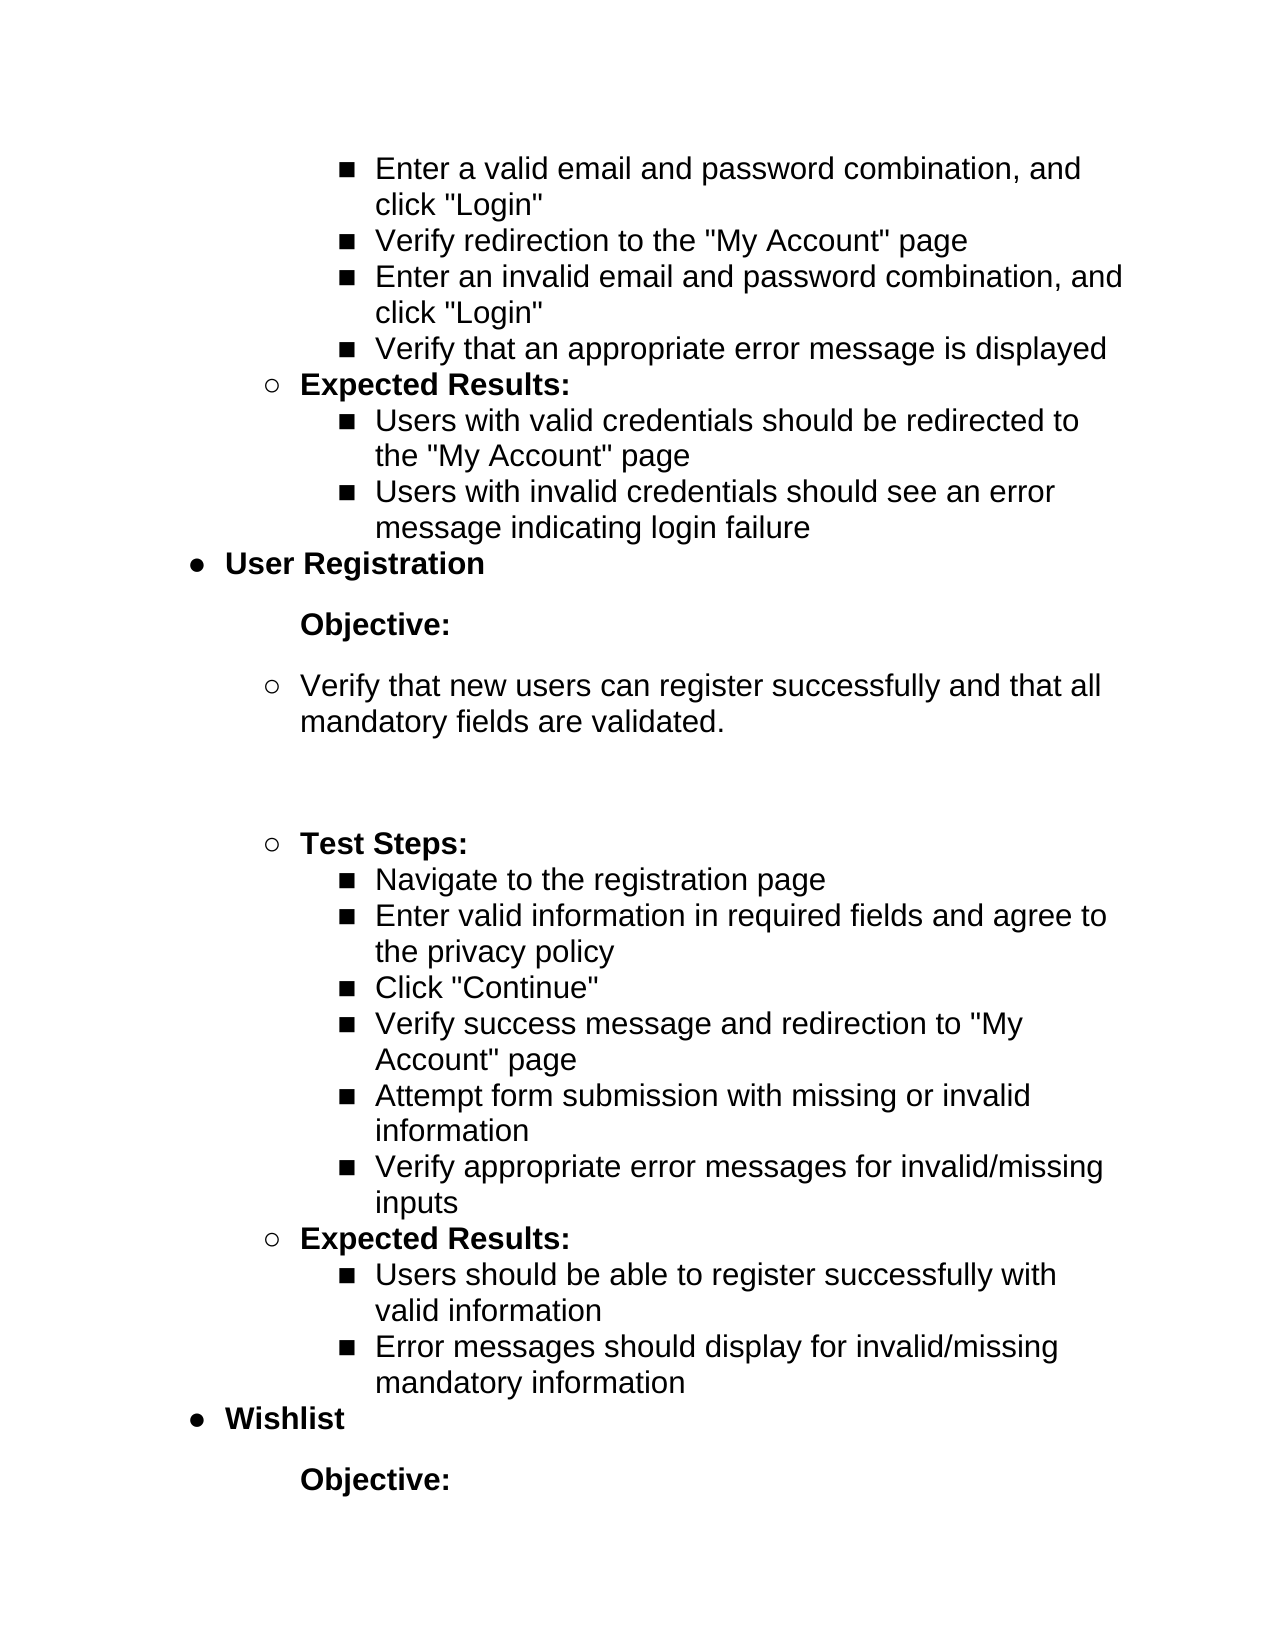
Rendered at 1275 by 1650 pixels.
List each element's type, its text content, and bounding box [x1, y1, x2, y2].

list Users should be able to register successfully with valid information [337, 1256, 1125, 1328]
list Verify success message and redirection to "My Account" page [337, 1005, 1125, 1077]
list Attempt form submission with missing or invalid information [337, 1077, 1125, 1148]
list Click "Continue" [337, 969, 1125, 1005]
list Enter valid information in required fields and agree to the privacy policy [337, 897, 1125, 969]
list Verify redirection to the "My Account" page [337, 222, 1125, 258]
list Enter a valid email and password combination, and click "Login" [337, 150, 1125, 222]
text Objective: [300, 1461, 1125, 1497]
list Verify that new users can register successfully and that all mandatory fields are validated. [262, 667, 1125, 739]
list Users with invalid credentials should see an error message indicating login failure [337, 473, 1125, 545]
list User Registration [187, 545, 1125, 581]
list Wishlist [187, 1400, 1125, 1436]
list Verify appropriate error messages for invalid/missing inputs [337, 1148, 1125, 1220]
list Enter an invalid email and password combination, and click "Login" [337, 258, 1125, 330]
list Navigate to the registration page [337, 861, 1125, 897]
text Objective: [300, 606, 1125, 642]
list Expected Results: [262, 1220, 1125, 1256]
list Error messages should display for invalid/missing mandatory information [337, 1328, 1125, 1400]
list Users with valid credentials should be redirected to the "My Account" page [337, 402, 1125, 473]
list Expected Results: [262, 366, 1125, 402]
list Test Steps: [262, 825, 1125, 861]
list Verify that an appropriate error message is displayed [337, 330, 1125, 366]
